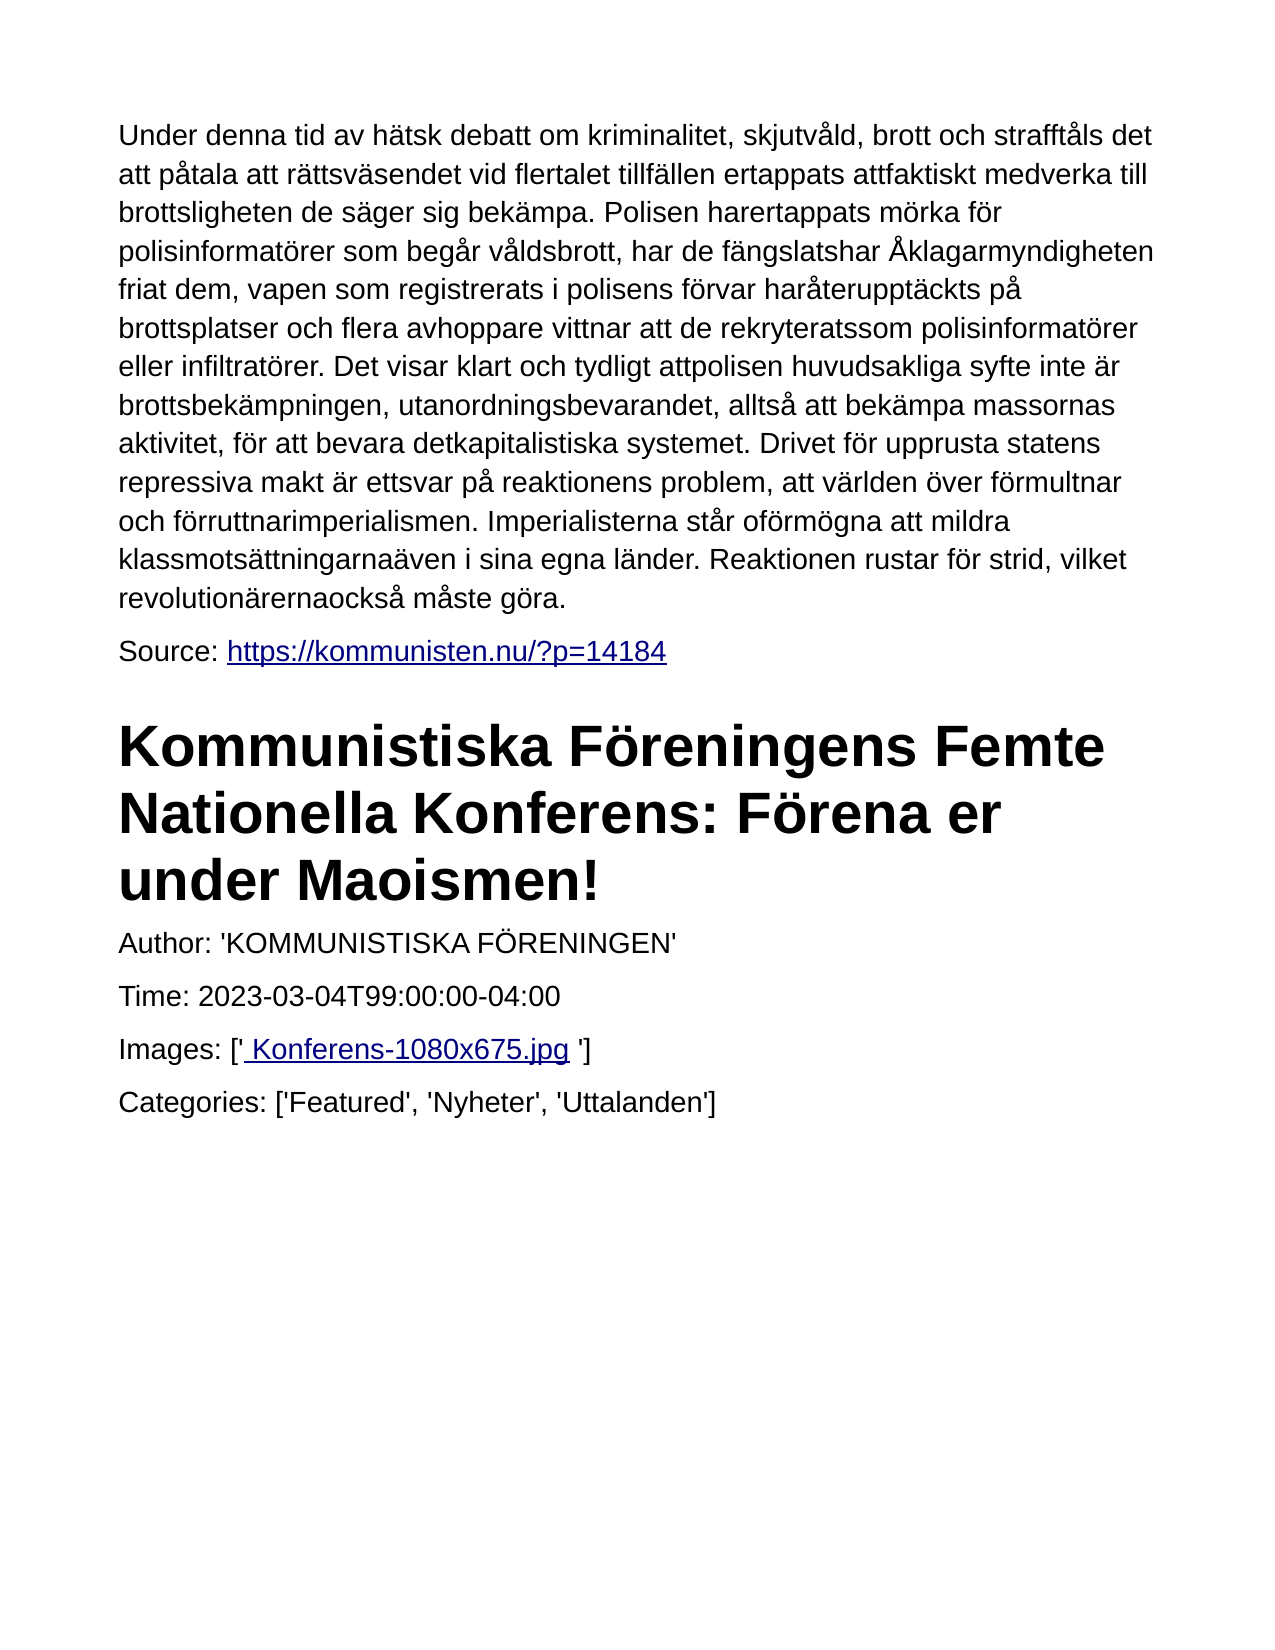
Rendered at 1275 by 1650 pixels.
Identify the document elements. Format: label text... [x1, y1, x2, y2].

subtitle Kommunistiska Föreningens Femte Nationella Konferens: Förena er under Maoismen! [118, 712, 1157, 913]
text Categories: ['Featured', 'Nyheter', 'Uttalanden'] [118, 1085, 1157, 1118]
text Under denna tid av hätsk debatt om kriminalitet, skjutvåld, brott och strafftåls det att påtala att rättsväsendet vid flertalet tillfällen ertappats attfaktiskt medverka till brottsligheten de säger sig bekämpa. Polisen harertappats mörka för polisinformatörer som begår våldsbrott, har de fängslatshar Åklagarmyndigheten friat dem, vapen som registrerats i polisens förvar haråterupptäckts på brottsplatser och flera avhoppare vittnar att de rekryteratssom polisinformatörer eller infiltratörer. Det visar klart och tydligt attpolisen huvudsakliga syfte inte är brottsbekämpningen, utanordningsbevarandet, alltså att bekämpa massornas aktivitet, för att bevara detkapitalistiska systemet. Drivet för upprusta statens repressiva makt är ettsvar på reaktionens problem, att världen över förmultnar och förruttnarimperialismen. Imperialisterna står oförmögna att mildra klassmotsättningarnaäven i sina egna länder. Reaktionen rustar för strid, vilket revolutionärernaockså måste göra. [118, 118, 1157, 614]
text Images: [' Konferens-1080x675.jpg '] [118, 1032, 1157, 1065]
text Source: https://kommunisten.nu/?p=14184 [118, 634, 1157, 667]
text Author: 'KOMMUNISTISKA FÖRENINGEN' [118, 926, 1157, 959]
text Time: 2023-03-04T99:00:00-04:00 [118, 979, 1157, 1012]
